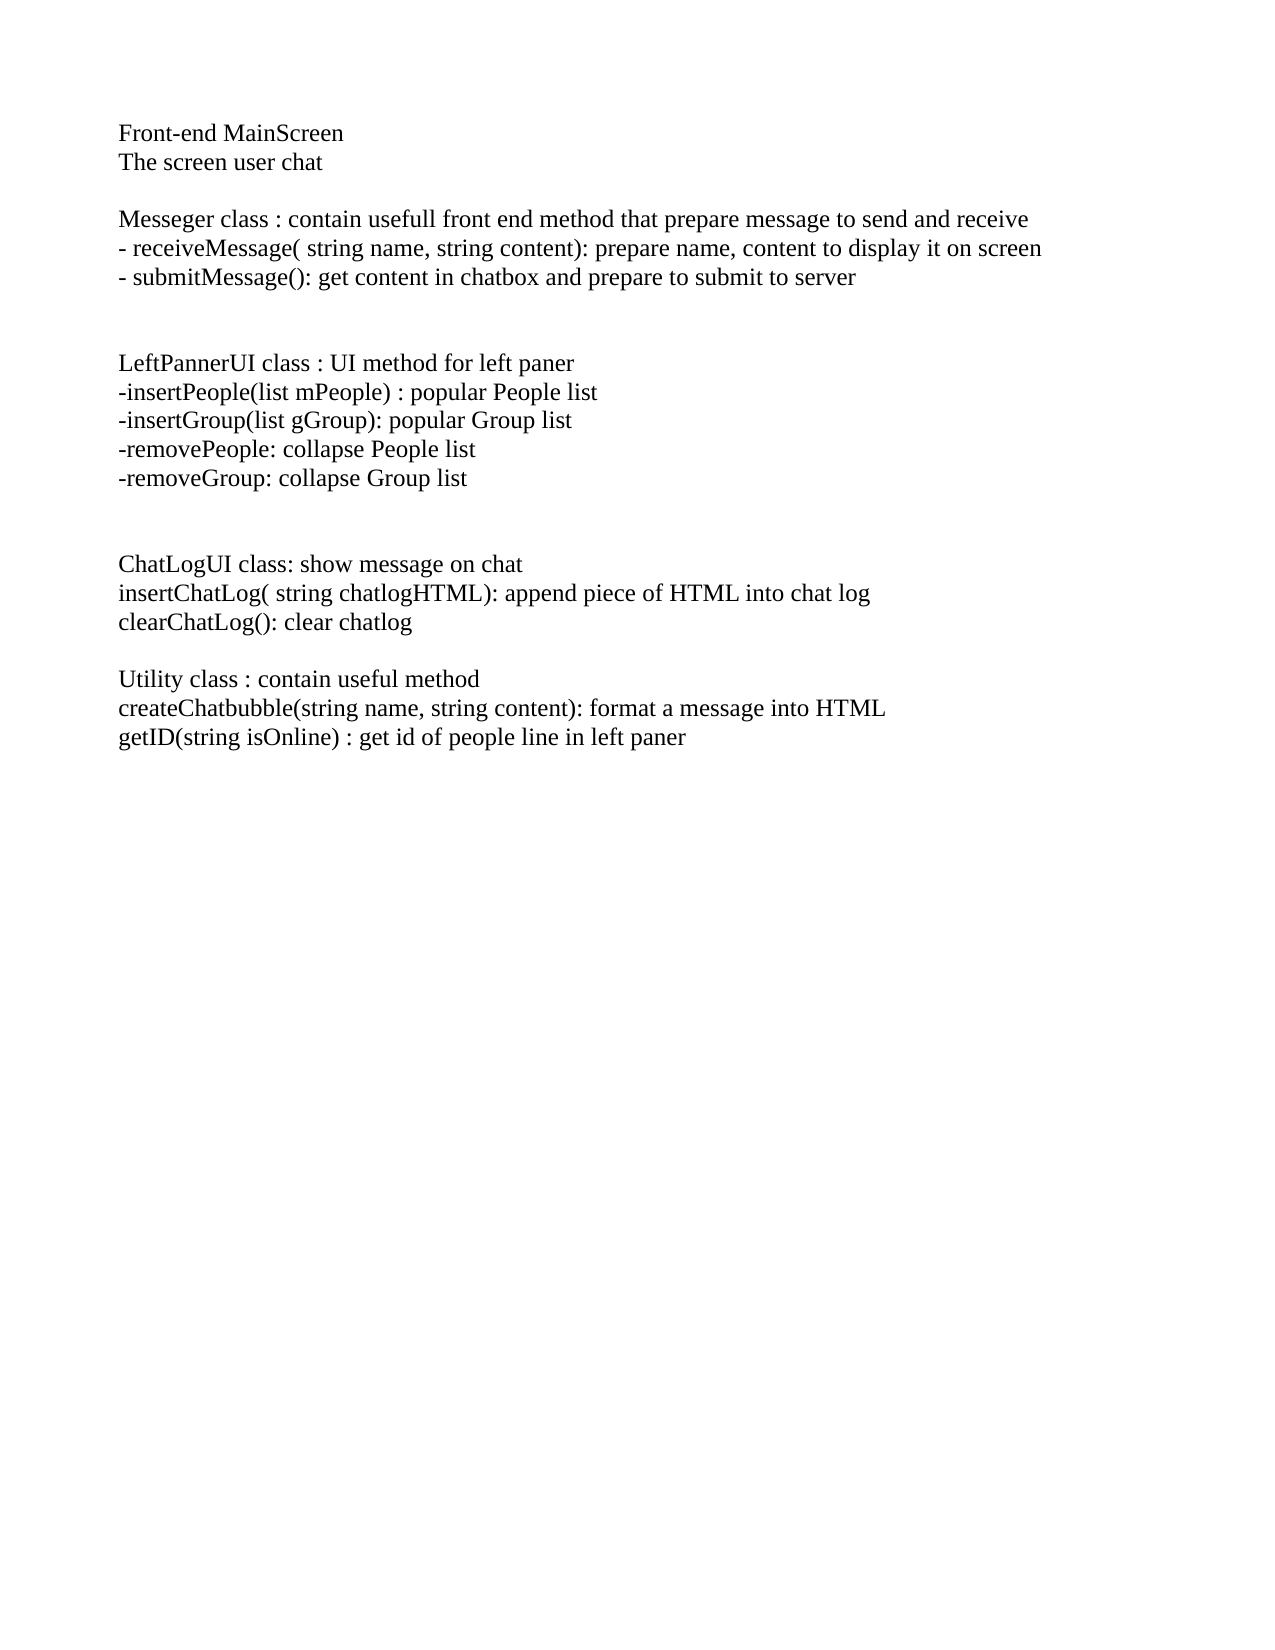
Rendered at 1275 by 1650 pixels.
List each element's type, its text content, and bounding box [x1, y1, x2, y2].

text createChatbubble(string name, string content): format a message into HTML [118, 693, 1157, 722]
text insertChatLog( string chatlogHTML): append piece of HTML into chat log [118, 578, 1157, 607]
text Front-end MainScreen [118, 118, 1157, 147]
text Utility class : contain useful method [118, 664, 1157, 693]
text - submitMessage(): get content in chatbox and prepare to submit to server [118, 262, 1157, 291]
text - receiveMessage( string name, string content): prepare name, content to display it on screen [118, 233, 1157, 262]
text clearChatLog(): clear chatlog [118, 607, 1157, 636]
text -removeGroup: collapse Group list [118, 463, 1157, 492]
text LeftPannerUI class : UI method for left paner [118, 348, 1157, 377]
text -insertGroup(list gGroup): popular Group list [118, 406, 1157, 434]
text -removePeople: collapse People list [118, 434, 1157, 463]
text getID(string isOnline) : get id of people line in left paner [118, 722, 1157, 751]
text The screen user chat [118, 147, 1157, 176]
text ChatLogUI class: show message on chat [118, 549, 1157, 578]
text Messeger class : contain usefull front end method that prepare message to send and receive [118, 204, 1157, 233]
text -insertPeople(list mPeople) : popular People list [118, 377, 1157, 406]
